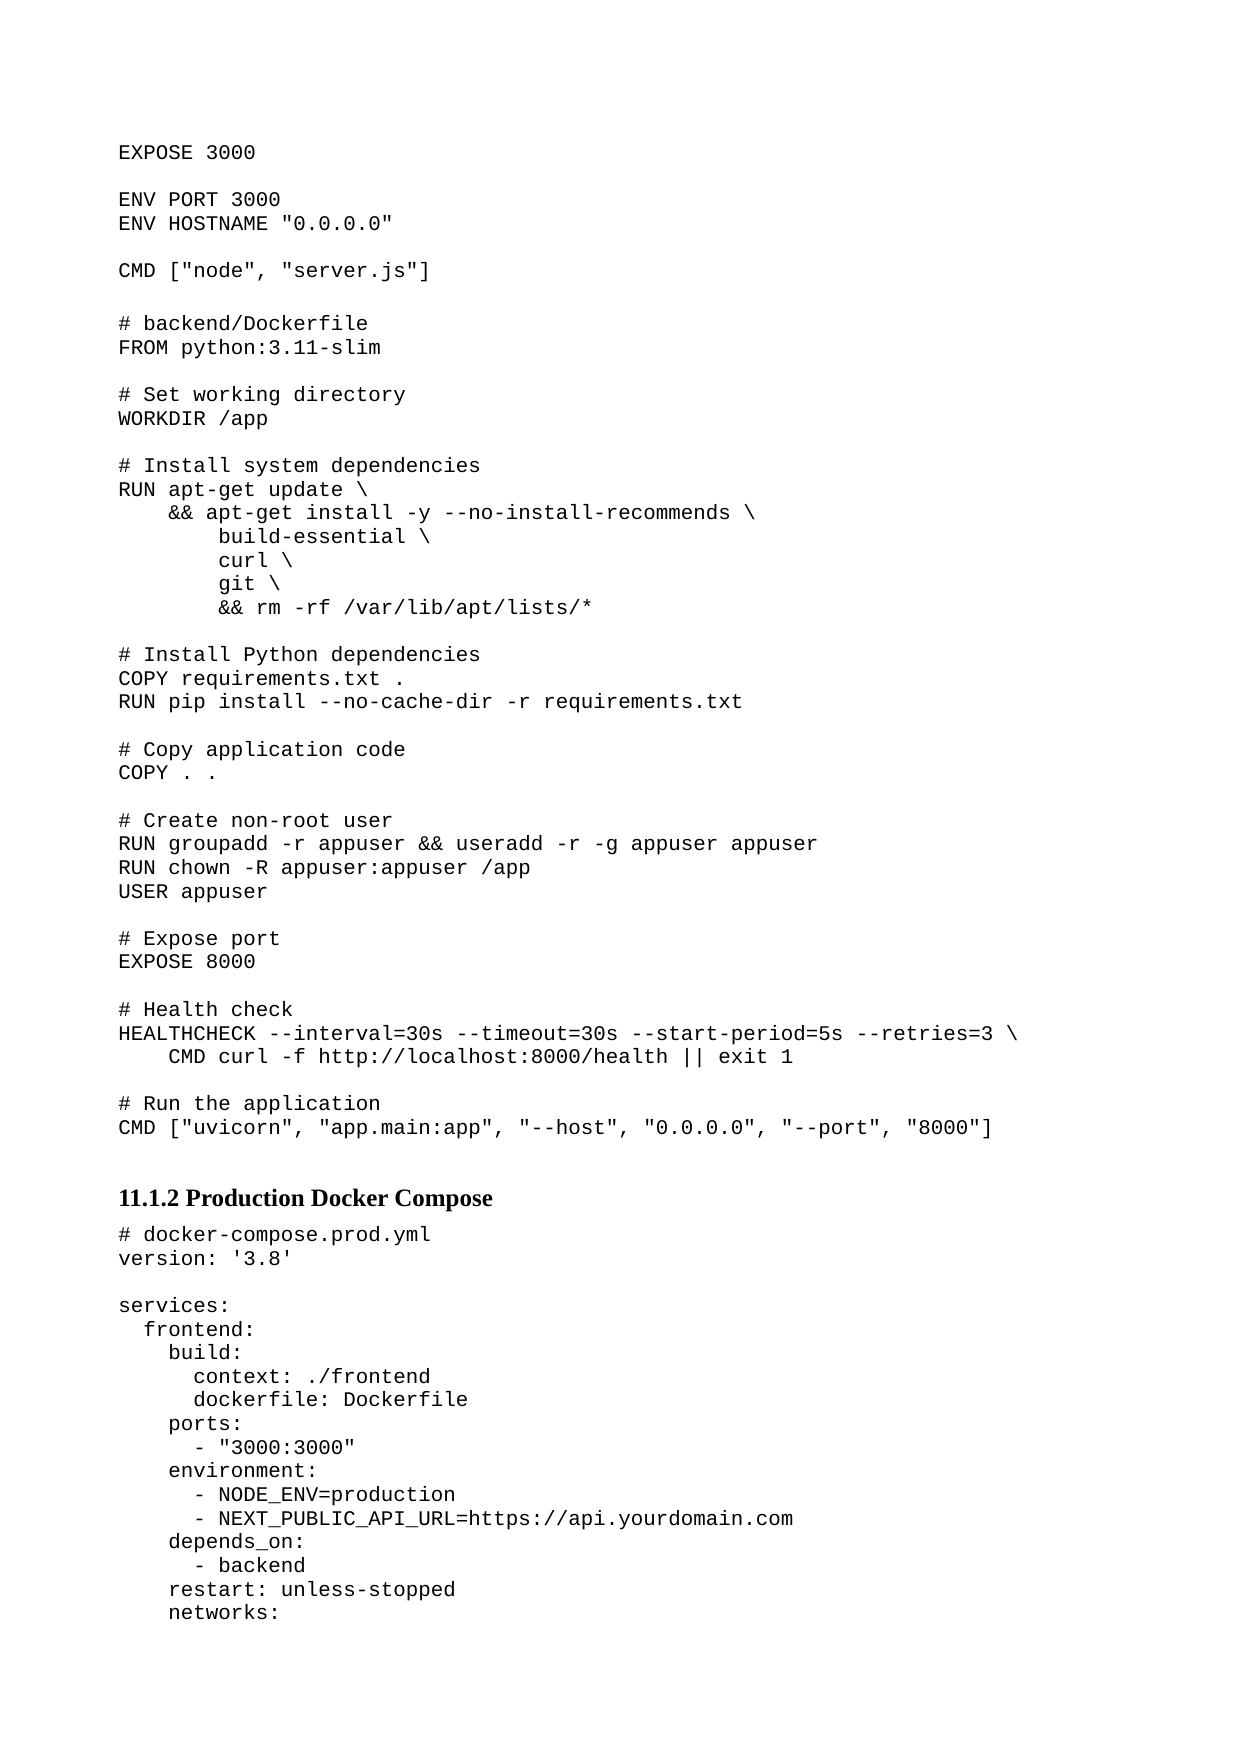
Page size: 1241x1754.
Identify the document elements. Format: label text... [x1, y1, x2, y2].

text COPY . . [118, 762, 1122, 786]
text # Copy application code [118, 739, 1122, 762]
text RUN chown -R appuser:appuser /app [118, 857, 1122, 881]
text ENV PORT 3000 [118, 189, 1122, 213]
text FROM python:3.11-slim [118, 337, 1122, 360]
text depends_on: [118, 1531, 1122, 1555]
text && apt-get install -y --no-install-recommends \ [118, 502, 1122, 526]
text # backend/Dockerfile [118, 313, 1122, 337]
text # Expose port [118, 928, 1122, 952]
subtitle 11.1.2 Production Docker Compose [118, 1183, 1122, 1211]
text curl \ [118, 549, 1122, 573]
text services: [118, 1295, 1122, 1318]
text # Install Python dependencies [118, 644, 1122, 668]
text restart: unless-stopped [118, 1579, 1122, 1602]
text # Install system dependencies [118, 455, 1122, 479]
text EXPOSE 3000 [118, 142, 1122, 165]
text RUN groupadd -r appuser && useradd -r -g appuser appuser [118, 833, 1122, 857]
text - backend [118, 1555, 1122, 1579]
text git \ [118, 573, 1122, 597]
text dockerfile: Dockerfile [118, 1389, 1122, 1413]
text networks: [118, 1602, 1122, 1626]
text RUN pip install --no-cache-dir -r requirements.txt [118, 691, 1122, 715]
text # Run the application [118, 1093, 1122, 1117]
text HEALTHCHECK --interval=30s --timeout=30s --start-period=5s --retries=3 \ [118, 1022, 1122, 1046]
text build: [118, 1342, 1122, 1366]
text USER appuser [118, 881, 1122, 904]
text context: ./frontend [118, 1366, 1122, 1389]
text - NEXT_PUBLIC_API_URL=https://api.yourdomain.com [118, 1508, 1122, 1531]
text RUN apt-get update \ [118, 479, 1122, 502]
text ENV HOSTNAME "0.0.0.0" [118, 213, 1122, 236]
text CMD ["node", "server.js"] [118, 260, 1122, 284]
text environment: [118, 1460, 1122, 1484]
text WORKDIR /app [118, 408, 1122, 431]
text && rm -rf /var/lib/apt/lists/* [118, 597, 1122, 621]
text # Create non-root user [118, 810, 1122, 833]
text # Set working directory [118, 384, 1122, 408]
text COPY requirements.txt . [118, 668, 1122, 691]
text EXPOSE 8000 [118, 952, 1122, 975]
text ports: [118, 1413, 1122, 1437]
text build-essential \ [118, 526, 1122, 549]
text # docker-compose.prod.yml [118, 1224, 1122, 1248]
text - "3000:3000" [118, 1437, 1122, 1460]
text - NODE_ENV=production [118, 1484, 1122, 1508]
text CMD curl -f http://localhost:8000/health || exit 1 [118, 1046, 1122, 1070]
text # Health check [118, 999, 1122, 1022]
text frontend: [118, 1318, 1122, 1342]
text version: '3.8' [118, 1248, 1122, 1271]
text CMD ["uvicorn", "app.main:app", "--host", "0.0.0.0", "--port", "8000"] [118, 1117, 1122, 1141]
